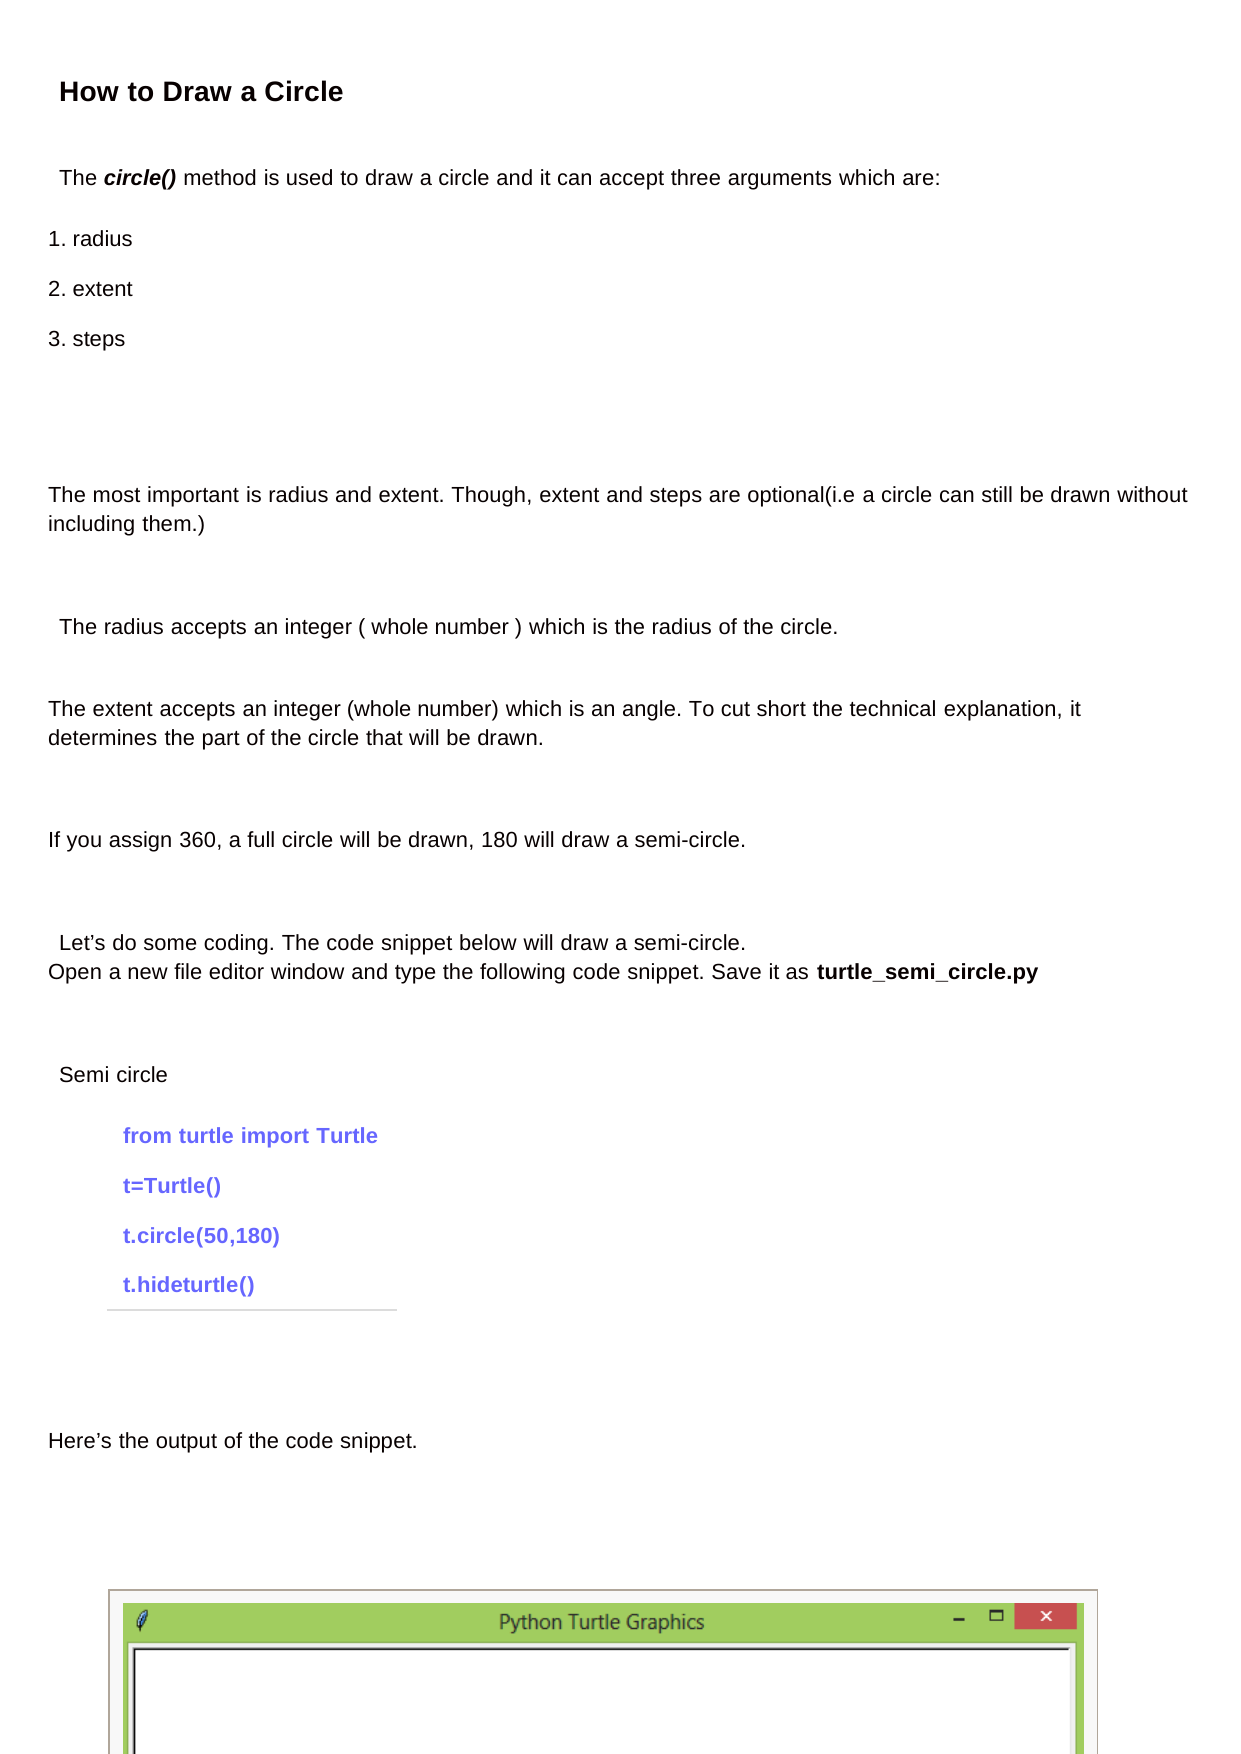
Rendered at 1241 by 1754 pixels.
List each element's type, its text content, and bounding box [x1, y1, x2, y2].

text The circle() method is used to draw a circle and it can accept three arguments which are: [59, 165, 1194, 190]
text t.hideturtle() [48, 1272, 1192, 1298]
text How to Draw a Circle [59, 75, 1194, 107]
text t.circle(50,180) [48, 1223, 1192, 1248]
text If you assign 360, a full circle will be drawn, 180 will draw a semi-circle. [48, 827, 1192, 852]
text Open a new file editor window and type the following code snippet. Save it as turtle_semi_circle.py [48, 959, 1192, 984]
text Let’s do some coding. The code snippet below will draw a semi-circle. [59, 930, 1194, 955]
text from turtle import Turtle [48, 1123, 1192, 1148]
text The extent accepts an integer (whole number) which is an angle. To cut short the technical explanation, it determines the part of the circle that will be drawn. [48, 696, 1192, 750]
text The most important is radius and extent. Though, extent and steps are optional(i.e a circle can still be drawn without including them.) [48, 482, 1192, 536]
text 2. extent [48, 276, 1192, 301]
text Semi circle [59, 1062, 1194, 1087]
text Here’s the output of the code snippet. [48, 1428, 1192, 1453]
text 1. radius [48, 226, 1192, 252]
text t=Turtle() [48, 1173, 1192, 1198]
text 3. steps [48, 326, 1192, 351]
text The radius accepts an integer ( whole number ) which is the radius of the circle. [59, 613, 1194, 639]
picture [123, 1603, 1084, 1754]
